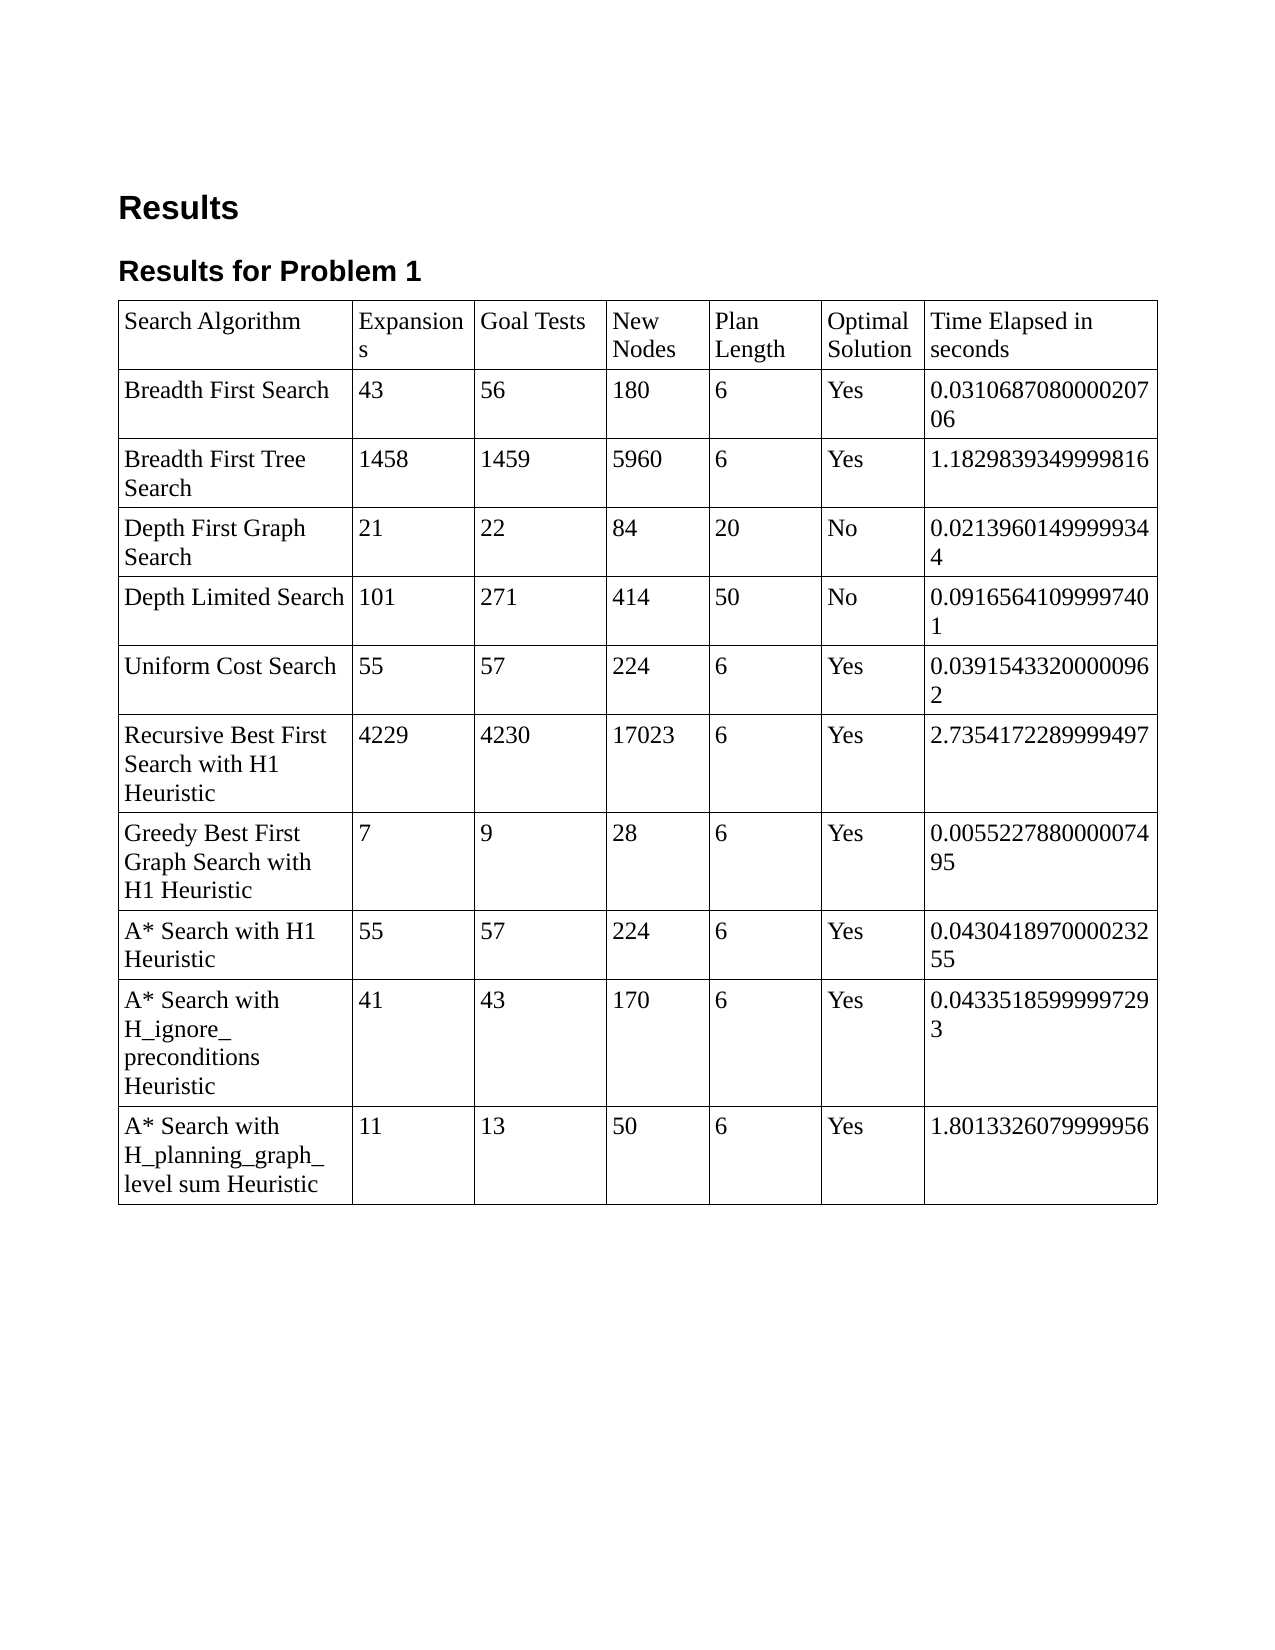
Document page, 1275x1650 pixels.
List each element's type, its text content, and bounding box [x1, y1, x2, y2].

table_cell 6 [710, 715, 821, 812]
table_cell 56 [475, 370, 606, 438]
table_header Optimal Solution [822, 301, 924, 369]
table_cell 43 [475, 980, 606, 1106]
table_cell Yes [822, 911, 924, 979]
table_cell 0.005522788000007495 [925, 813, 1157, 910]
table_cell 22 [475, 508, 606, 576]
table_cell 6 [710, 370, 821, 438]
table_cell 2.7354172289999497 [925, 715, 1157, 812]
table_cell No [822, 508, 924, 576]
table_cell 101 [353, 577, 474, 645]
subtitle Results [118, 188, 1157, 227]
table_cell 224 [607, 911, 709, 979]
table_cell 6 [710, 911, 821, 979]
table_cell 6 [710, 813, 821, 910]
table_cell 55 [353, 911, 474, 979]
table_cell Greedy Best First Graph Search with H1 Heuristic [119, 813, 352, 910]
table_cell 0.043041897000023255 [925, 911, 1157, 979]
table_cell 271 [475, 577, 606, 645]
table_cell No [822, 577, 924, 645]
table_cell 57 [475, 911, 606, 979]
table_header Time Elapsed in seconds [925, 301, 1157, 369]
subtitle Results for Problem 1 [118, 254, 1157, 287]
table_header Search Algorithm [119, 301, 352, 369]
table_cell Depth First Graph Search [119, 508, 352, 576]
table_cell 55 [353, 646, 474, 714]
table_cell Depth Limited Search [119, 577, 352, 645]
table_cell 0.02139601499999344 [925, 508, 1157, 576]
table_cell 1459 [475, 439, 606, 507]
table_cell 6 [710, 439, 821, 507]
table_cell Breadth First Tree Search [119, 439, 352, 507]
table_cell 1458 [353, 439, 474, 507]
table_cell 1.8013326079999956 [925, 1107, 1157, 1203]
table_cell 20 [710, 508, 821, 576]
table_cell 50 [607, 1107, 709, 1203]
table_cell Yes [822, 1107, 924, 1203]
table_cell 4230 [475, 715, 606, 812]
table_cell 84 [607, 508, 709, 576]
table_cell 0.09165641099997401 [925, 577, 1157, 645]
table_cell 28 [607, 813, 709, 910]
table_cell 11 [353, 1107, 474, 1203]
table_cell 5960 [607, 439, 709, 507]
table_cell Uniform Cost Search [119, 646, 352, 714]
table_cell 180 [607, 370, 709, 438]
table_cell 57 [475, 646, 606, 714]
table_cell 4229 [353, 715, 474, 812]
table_cell 414 [607, 577, 709, 645]
table_cell Yes [822, 715, 924, 812]
table_header New Nodes [607, 301, 709, 369]
table_cell 7 [353, 813, 474, 910]
table_cell 0.03915433200000962 [925, 646, 1157, 714]
table_cell Yes [822, 370, 924, 438]
table_header Expansions [353, 301, 474, 369]
table_header Goal Tests [475, 301, 606, 369]
table_cell 17023 [607, 715, 709, 812]
table_cell Yes [822, 980, 924, 1106]
table_cell 6 [710, 980, 821, 1106]
table_cell 1.1829839349999816 [925, 439, 1157, 507]
table_cell 21 [353, 508, 474, 576]
table_header Plan Length [710, 301, 821, 369]
table_cell Yes [822, 646, 924, 714]
table_cell A* Search with H_ignore_ preconditions Heuristic [119, 980, 352, 1106]
table_cell Recursive Best First Search with H1 Heuristic [119, 715, 352, 812]
table_cell Yes [822, 813, 924, 910]
table_cell Yes [822, 439, 924, 507]
table_cell 224 [607, 646, 709, 714]
table_cell 0.031068708000020706 [925, 370, 1157, 438]
table_cell Breadth First Search [119, 370, 352, 438]
table_cell 0.04335185999997293 [925, 980, 1157, 1106]
table_cell A* Search with H_planning_graph_ level sum Heuristic [119, 1107, 352, 1203]
table_cell A* Search with H1 Heuristic [119, 911, 352, 979]
table_cell 50 [710, 577, 821, 645]
table_cell 6 [710, 646, 821, 714]
table_cell 13 [475, 1107, 606, 1203]
table_cell 9 [475, 813, 606, 910]
table_cell 170 [607, 980, 709, 1106]
table_cell 43 [353, 370, 474, 438]
table_cell 41 [353, 980, 474, 1106]
table_cell 6 [710, 1107, 821, 1203]
